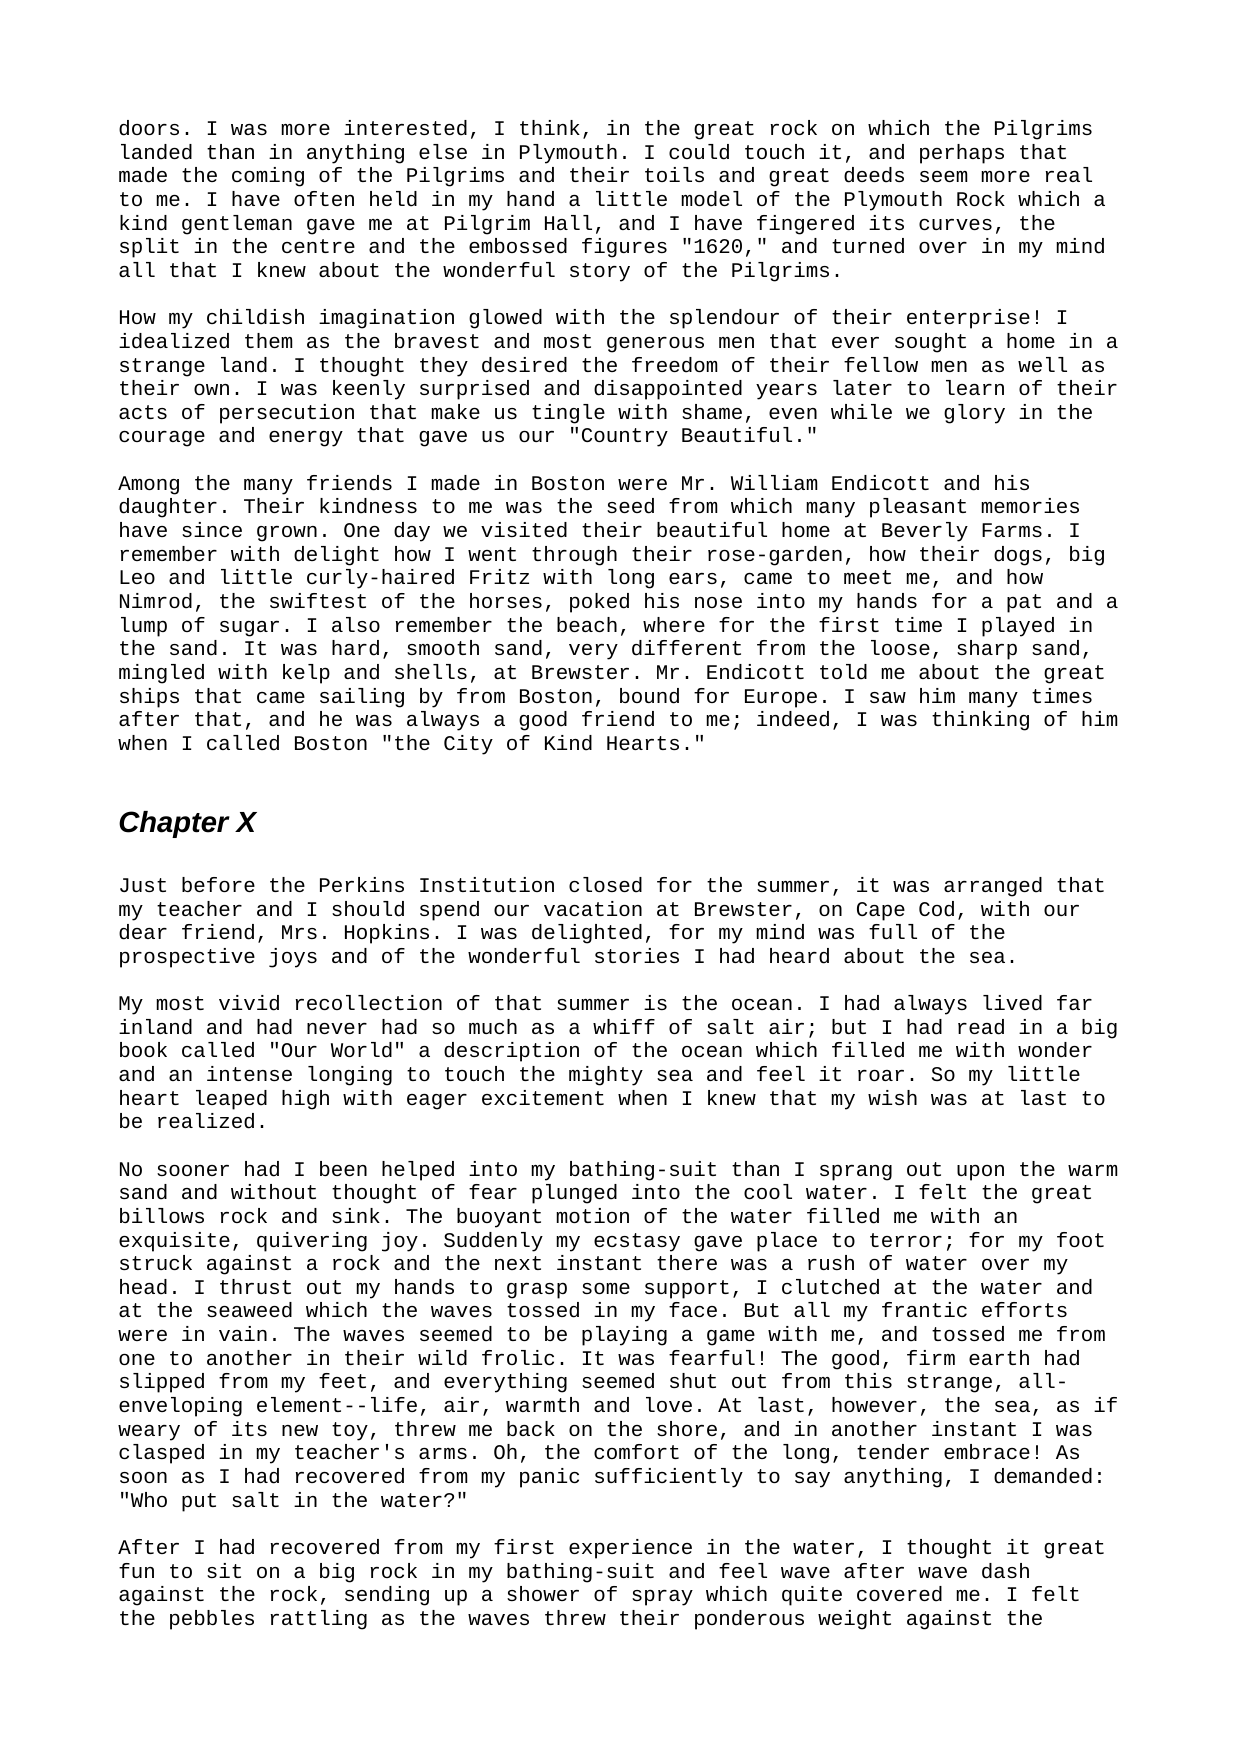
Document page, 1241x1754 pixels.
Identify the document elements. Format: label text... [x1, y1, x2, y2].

text No sooner had I been helped into my bathing-suit than I sprang out upon the warm sand and without thought of fear plunged into the cool water. I felt the great billows rock and sink. The buoyant motion of the water filled me with an exquisite, quivering joy. Suddenly my ecstasy gave place to terror; for my foot struck against a rock and the next instant there was a rush of water over my head. I thrust out my hands to grasp some support, I clutched at the water and at the seaweed which the waves tossed in my face. But all my frantic efforts were in vain. The waves seemed to be playing a game with me, and tossed me from one to another in their wild frolic. It was fearful! The good, firm earth had slipped from my feet, and everything seemed shut out from this strange, all-enveloping element--life, air, warmth and love. At last, however, the sea, as if weary of its new toy, threw me back on the shore, and in another instant I was clasped in my teacher's arms. Oh, the comfort of the long, tender embrace! As soon as I had recovered from my panic sufficiently to say anything, I demanded: "Who put salt in the water?" [118, 1159, 1122, 1513]
text Among the many friends I made in Boston were Mr. William Endicott and his daughter. Their kindness to me was the seed from which many pleasant memories have since grown. One day we visited their beautiful home at Beverly Farms. I remember with delight how I went through their rose-garden, how their dogs, big Leo and little curly-haired Fritz with long ears, came to meet me, and how Nimrod, the swiftest of the horses, poked his nose into my hands for a pat and a lump of sugar. I also remember the beach, where for the first time I played in the sand. It was hard, smooth sand, very different from the loose, sharp sand, mingled with kelp and shells, at Brewster. Mr. Endicott told me about the great ships that came sailing by from Boston, bound for Europe. I saw him many times after that, and he was always a good friend to me; indeed, I was thinking of him when I called Boston "the City of Kind Hearts." [118, 473, 1122, 757]
text doors. I was more interested, I think, in the great rock on which the Pilgrims landed than in anything else in Plymouth. I could touch it, and perhaps that made the coming of the Pilgrims and their toils and great deeds seem more real to me. I have often held in my hand a little model of the Plymouth Rock which a kind gentleman gave me at Pilgrim Hall, and I have fingered its curves, the split in the centre and the embossed figures "1620," and turned over in my mind all that I knew about the wonderful story of the Pilgrims. [118, 118, 1122, 284]
text After I had recovered from my first experience in the water, I thought it great fun to sit on a big rock in my bathing-suit and feel wave after wave dash against the rock, sending up a shower of spray which quite covered me. I felt the pebbles rattling as the waves threw their ponderous weight against the [118, 1537, 1122, 1632]
text Just before the Perkins Institution closed for the summer, it was arranged that my teacher and I should spend our vacation at Brewster, on Cape Cod, with our dear friend, Mrs. Hopkins. I was delighted, for my mind was full of the prospective joys and of the wonderful stories I had heard about the sea. [118, 875, 1122, 969]
subtitle Chapter X [118, 805, 1122, 839]
text My most vivid recollection of that summer is the ocean. I had always lived far inland and had never had so much as a whiff of salt air; but I had read in a big book called "Our World" a description of the ocean which filled me with wonder and an intense longing to touch the mighty sea and feel it roar. So my little heart leaped high with eager excitement when I knew that my wish was at last to be realized. [118, 993, 1122, 1135]
text How my childish imagination glowed with the splendour of their enterprise! I idealized them as the bravest and most generous men that ever sought a home in a strange land. I thought they desired the freedom of their fellow men as well as their own. I was keenly surprised and disappointed years later to learn of their acts of persecution that make us tingle with shame, even while we glory in the courage and energy that gave us our "Country Beautiful." [118, 307, 1122, 449]
